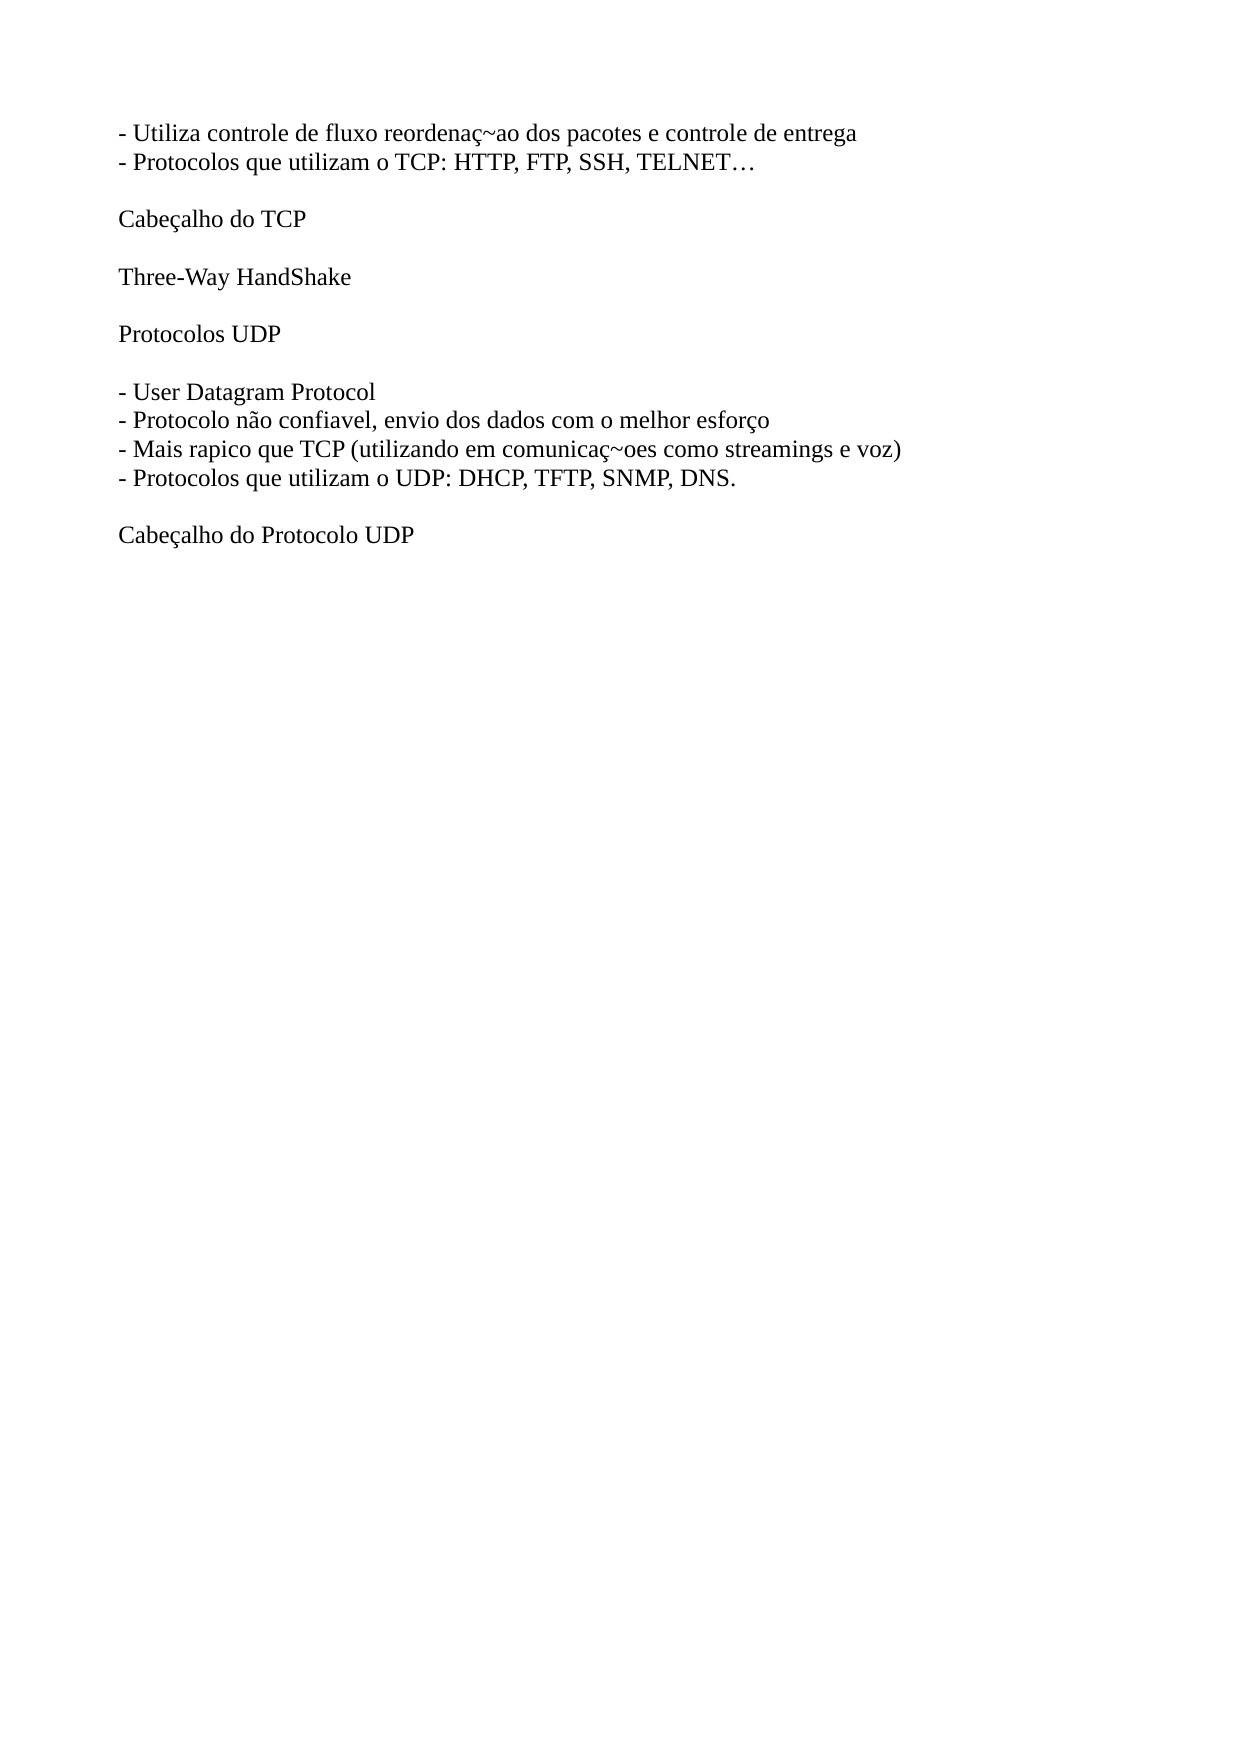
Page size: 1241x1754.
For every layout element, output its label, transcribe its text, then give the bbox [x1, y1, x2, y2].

text - Mais rapico que TCP (utilizando em comunicaç~oes como streamings e voz) [118, 434, 1122, 463]
text Cabeçalho do TCP [118, 204, 1122, 233]
text - Protocolos que utilizam o TCP: HTTP, FTP, SSH, TELNET… [118, 147, 1122, 176]
text - User Datagram Protocol [118, 377, 1122, 406]
text - Utiliza controle de fluxo reordenaç~ao dos pacotes e controle de entrega [118, 118, 1122, 147]
text - Protocolo não confiavel, envio dos dados com o melhor esforço [118, 406, 1122, 434]
text Cabeçalho do Protocolo UDP [118, 521, 1122, 549]
text Three-Way HandShake [118, 262, 1122, 291]
text Protocolos UDP [118, 319, 1122, 348]
text - Protocolos que utilizam o UDP: DHCP, TFTP, SNMP, DNS. [118, 463, 1122, 492]
